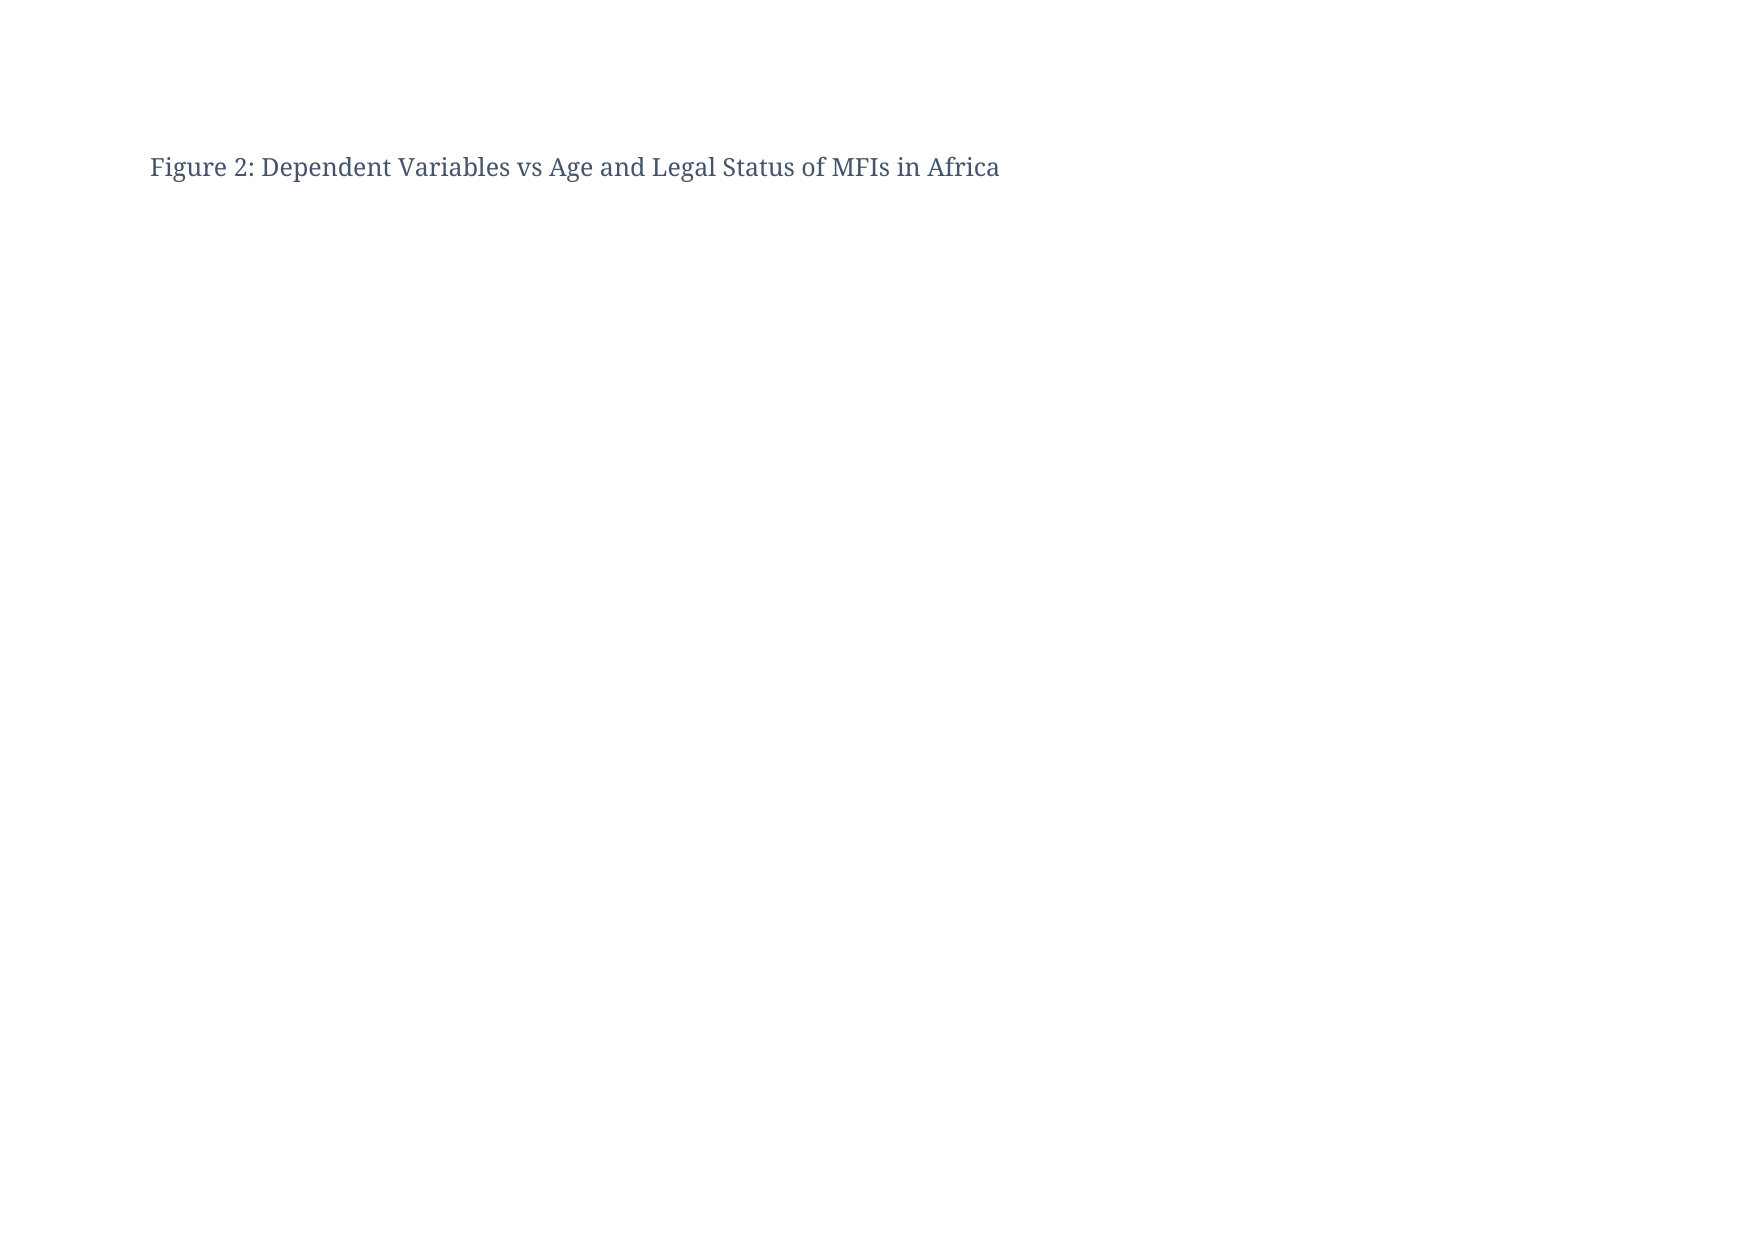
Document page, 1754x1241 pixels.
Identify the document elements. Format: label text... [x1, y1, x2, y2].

text Figure 2: Dependent Variables vs Age and Legal Status of MFIs in Africa [150, 150, 1604, 184]
